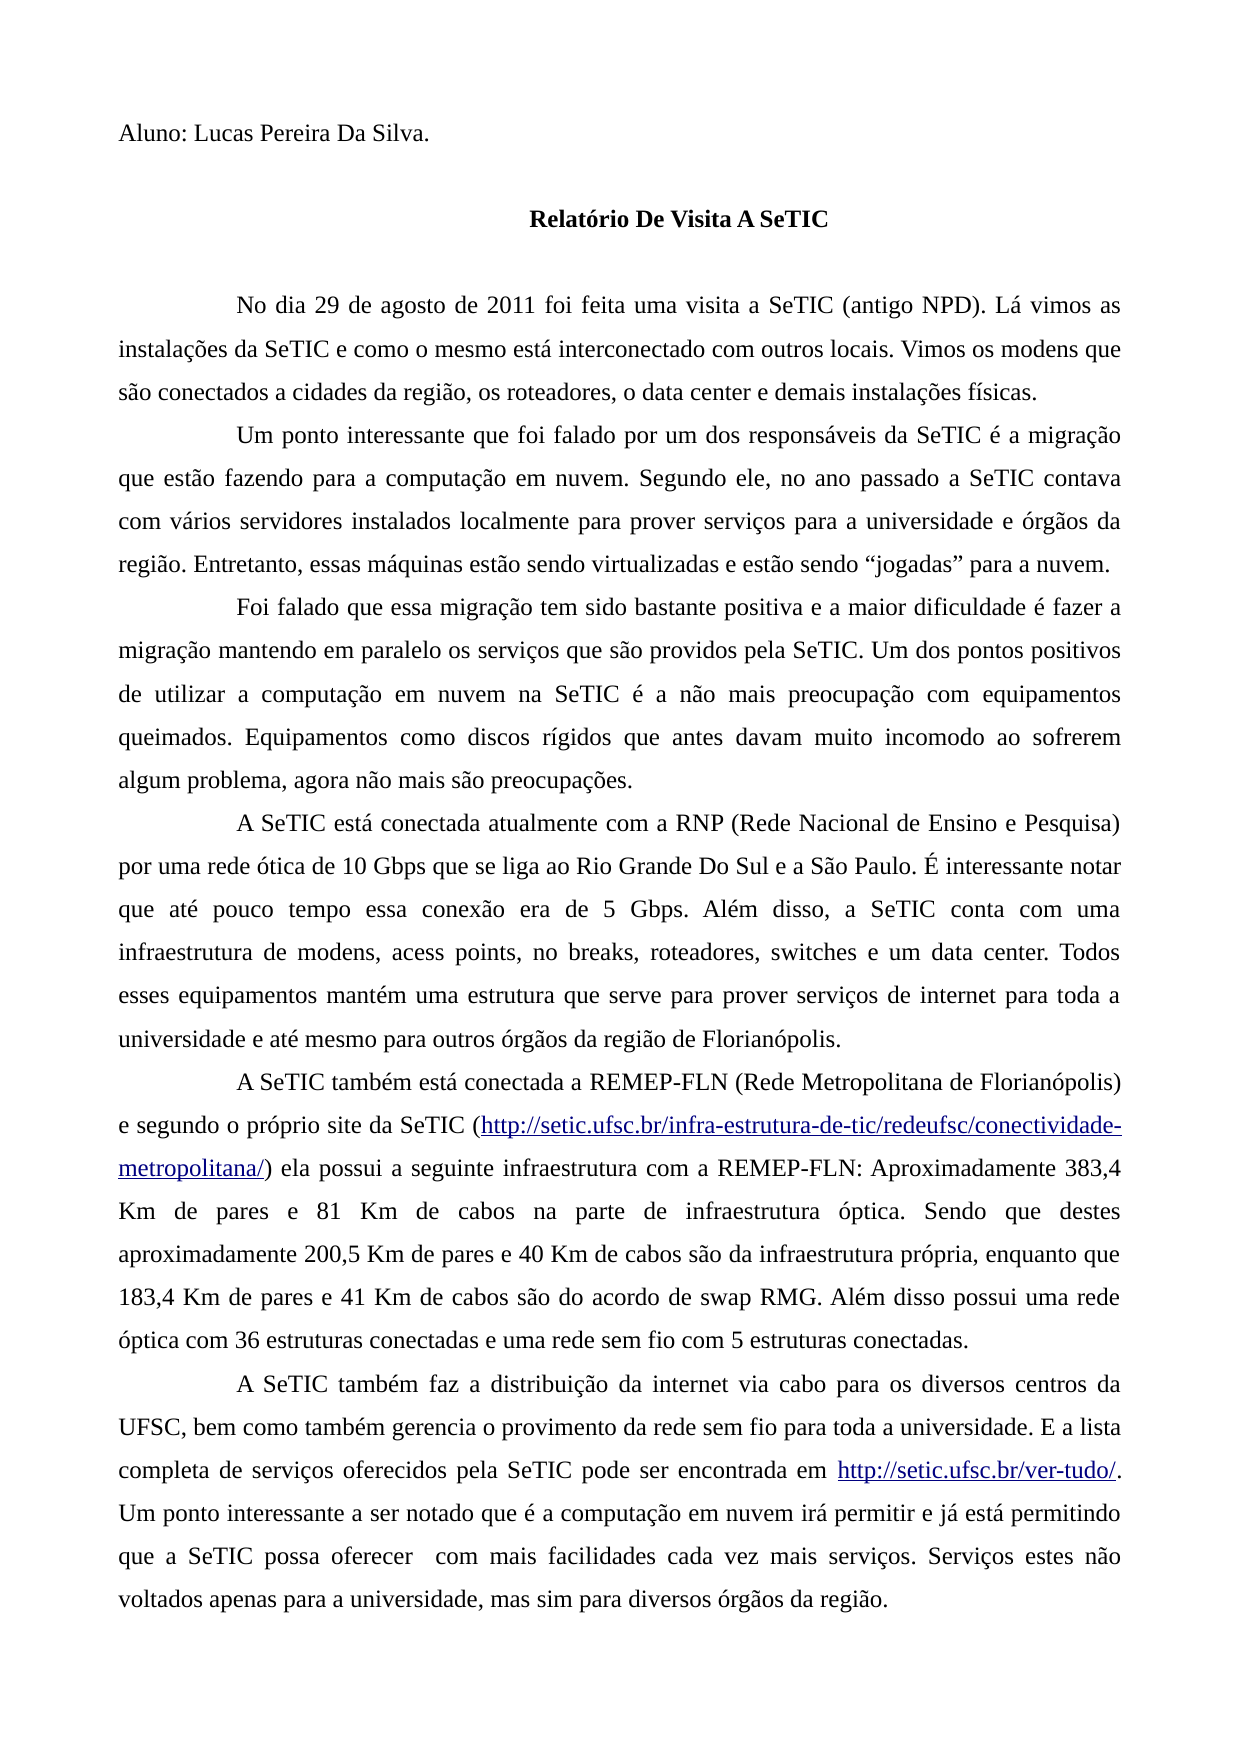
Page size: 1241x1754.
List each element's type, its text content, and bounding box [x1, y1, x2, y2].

text Aluno: Lucas Pereira Da Silva. [118, 118, 1122, 147]
text No dia 29 de agosto de 2011 foi feita uma visita a SeTIC (antigo NPD). Lá vimos as instalações da SeTIC e como o mesmo está interconectado com outros locais. Vimos os modens que são conectados a cidades da região, os roteadores, o data center e demais instalações físicas. [118, 291, 1122, 406]
text Foi falado que essa migração tem sido bastante positiva e a maior dificuldade é fazer a migração mantendo em paralelo os serviços que são providos pela SeTIC. Um dos pontos positivos de utilizar a computação em nuvem na SeTIC é a não mais preocupação com equipamentos queimados. Equipamentos como discos rígidos que antes davam muito incomodo ao sofrerem algum problema, agora não mais são preocupações. [118, 592, 1122, 794]
text Um ponto interessante que foi falado por um dos responsáveis da SeTIC é a migração que estão fazendo para a computação em nuvem. Segundo ele, no ano passado a SeTIC contava com vários servidores instalados localmente para prover serviços para a universidade e órgãos da região. Entretanto, essas máquinas estão sendo virtualizadas e estão sendo “jogadas” para a nuvem. [118, 420, 1122, 578]
text A SeTIC também faz a distribuição da internet via cabo para os diversos centros da UFSC, bem como também gerencia o provimento da rede sem fio para toda a universidade. E a lista completa de serviços oferecidos pela SeTIC pode ser encontrada em http://setic.ufsc.br/ver-tudo/. Um ponto interessante a ser notado que é a computação em nuvem irá permitir e já está permitindo que a SeTIC possa oferecer com mais facilidades cada vez mais serviços. Serviços estes não voltados apenas para a universidade, mas sim para diversos órgãos da região. [118, 1369, 1122, 1613]
text A SeTIC está conectada atualmente com a RNP (Rede Nacional de Ensino e Pesquisa) por uma rede ótica de 10 Gbps que se liga ao Rio Grande Do Sul e a São Paulo. É interessante notar que até pouco tempo essa conexão era de 5 Gbps. Além disso, a SeTIC conta com uma infraestrutura de modens, acess points, no breaks, roteadores, switches e um data center. Todos esses equipamentos mantém uma estrutura que serve para prover serviços de internet para toda a universidade e até mesmo para outros órgãos da região de Florianópolis. [118, 808, 1122, 1052]
text A SeTIC também está conectada a REMEP-FLN (Rede Metropolitana de Florianópolis) e segundo o próprio site da SeTIC (http://setic.ufsc.br/infra-estrutura-de-tic/redeufsc/conectividade-metropolitana/) ela possui a seguinte infraestrutura com a REMEP-FLN: Aproximadamente 383,4 Km de pares e 81 Km de cabos na parte de infraestrutura óptica. Sendo que destes aproximadamente 200,5 Km de pares e 40 Km de cabos são da infraestrutura própria, enquanto que 183,4 Km de pares e 41 Km de cabos são do acordo de swap RMG. Além disso possui uma rede óptica com 36 estruturas conectadas e uma rede sem fio com 5 estruturas conectadas. [118, 1067, 1122, 1354]
text Relatório De Visita A SeTIC [118, 204, 1122, 233]
